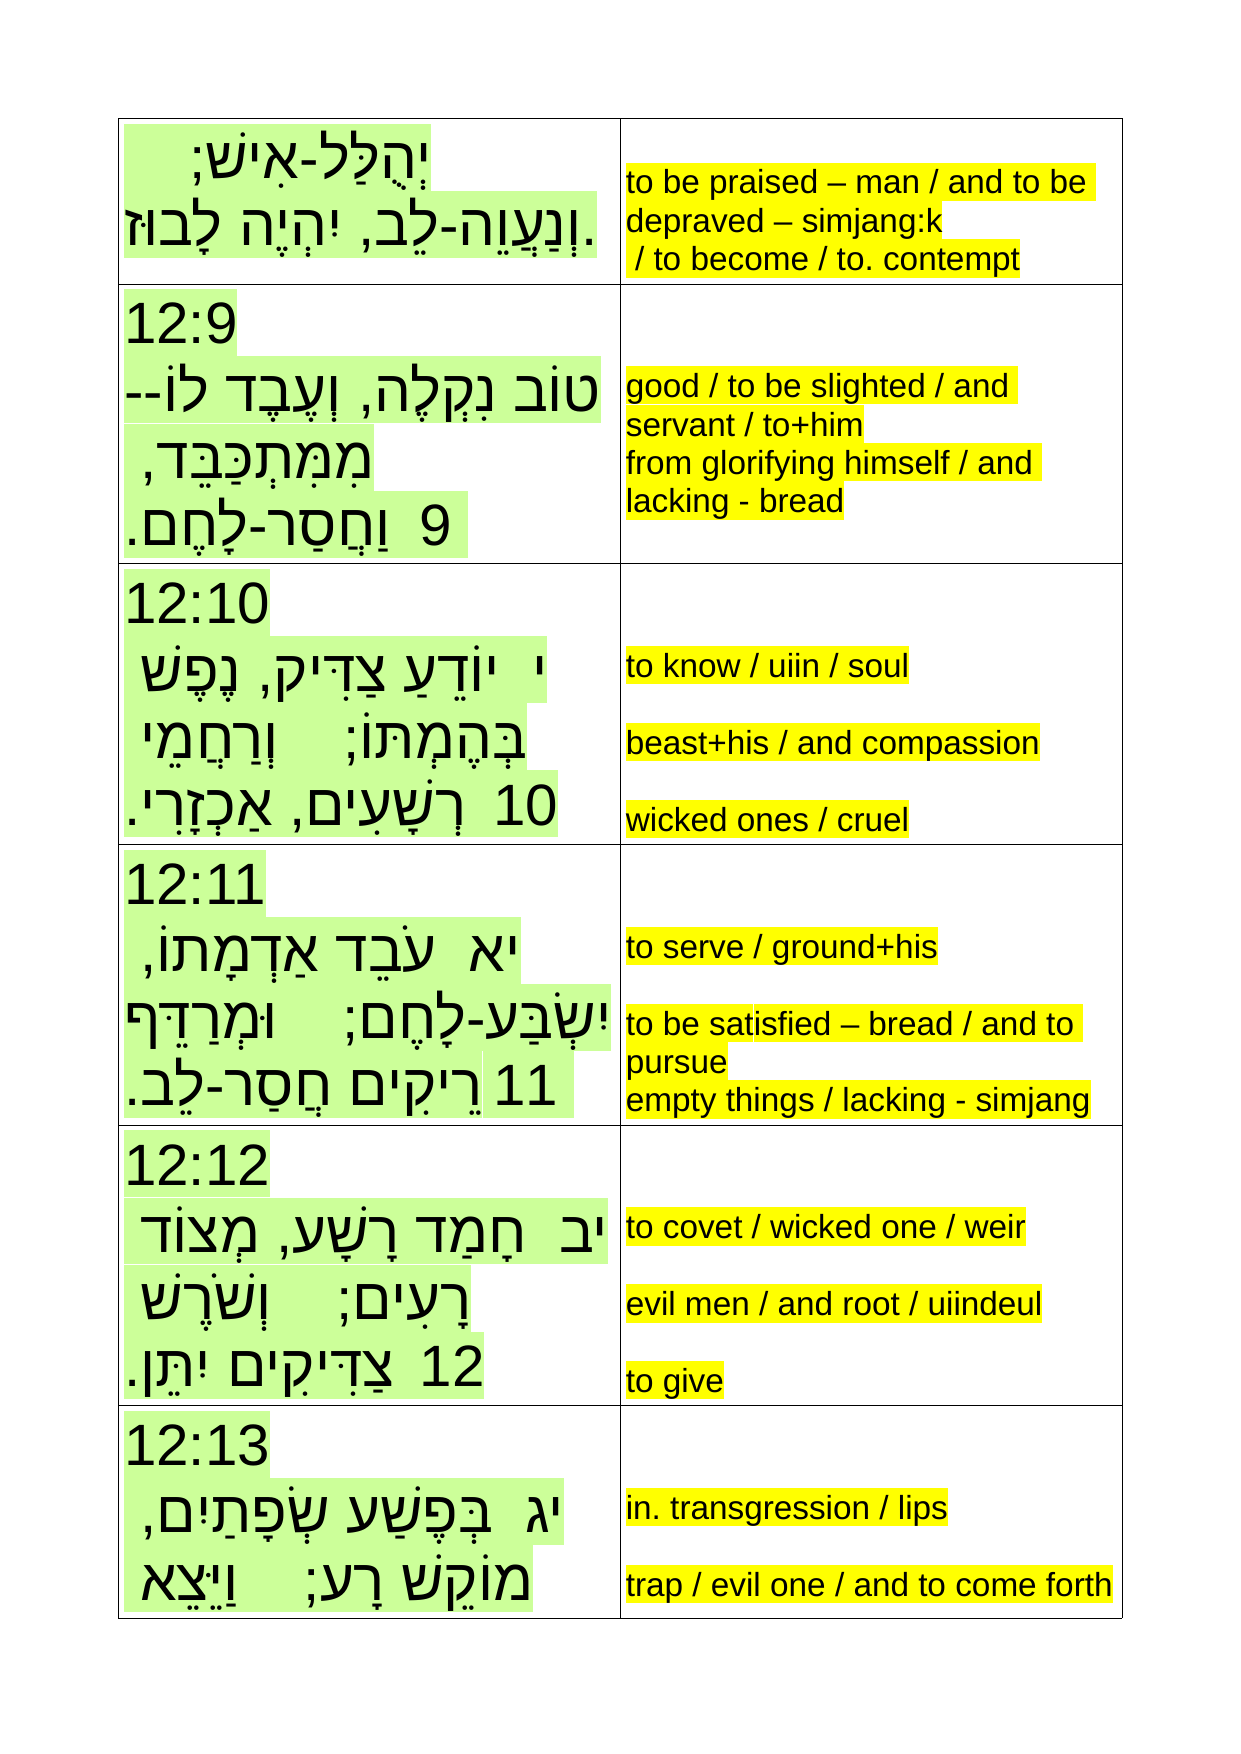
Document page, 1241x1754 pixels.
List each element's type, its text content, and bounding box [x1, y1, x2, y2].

table_cell to be praised – man / and to be depraved – simjang:k / to become / to. contempt [621, 119, 1122, 283]
table_cell 12:10 י יוֹדֵעַ צַדִּיק, נֶפֶשׁ בְּהֶמְתּוֹ; וְרַחֲמֵי רְשָׁעִים, אַכְזָרִי. 10 [119, 564, 620, 844]
table_cell good / to be slighted / and servant / to+him from glorifying himself / and lacking - bread [621, 285, 1122, 563]
table_cell to know / uiin / soul beast+his / and compassion wicked ones / cruel [621, 564, 1122, 844]
table_cell 12:9 טוֹב נִקְלֶה, וְעֶבֶד לוֹ-- מִמִּתְכַּבֵּד, וַחֲסַר-לָחֶם. 9 [119, 285, 620, 563]
table_cell 12:12 יב חָמַד רָשָׁע, מְצוֹד רָעִים; וְשֹׁרֶשׁ צַדִּיקִים יִתֵּן. 12 [119, 1126, 620, 1405]
table_cell to covet / wicked one / weir evil men / and root / uiindeul to give [621, 1126, 1122, 1405]
table_cell 12:11 יא עֹבֵד אַדְמָתוֹ, יִשְׂבַּע-לָחֶם; וּמְרַדֵּף רֵיקִים חֲסַר-לֵב. 11 [119, 845, 620, 1124]
table_cell in. transgression / lips trap / evil one / and to come forth [621, 1406, 1122, 1618]
table_cell 12:13 יג בְּפֶשַׁע שְׂפָתַיִם, מוֹקֵשׁ רָע; וַיֵּצֵא מִצָּרָה צַדִּיק. 13 [119, 1406, 620, 1618]
table_cell 12:8 ח לְפִי-שִׂכְלוֹ, יְהֻלַּל-אִישׁ; וְנַעֲוֵה-לֵב, יִהְיֶה לָבוּז. [119, 119, 620, 283]
table_cell to serve / ground+his to be satisfied – bread / and to pursue empty things / lacking - simjang [621, 845, 1122, 1124]
